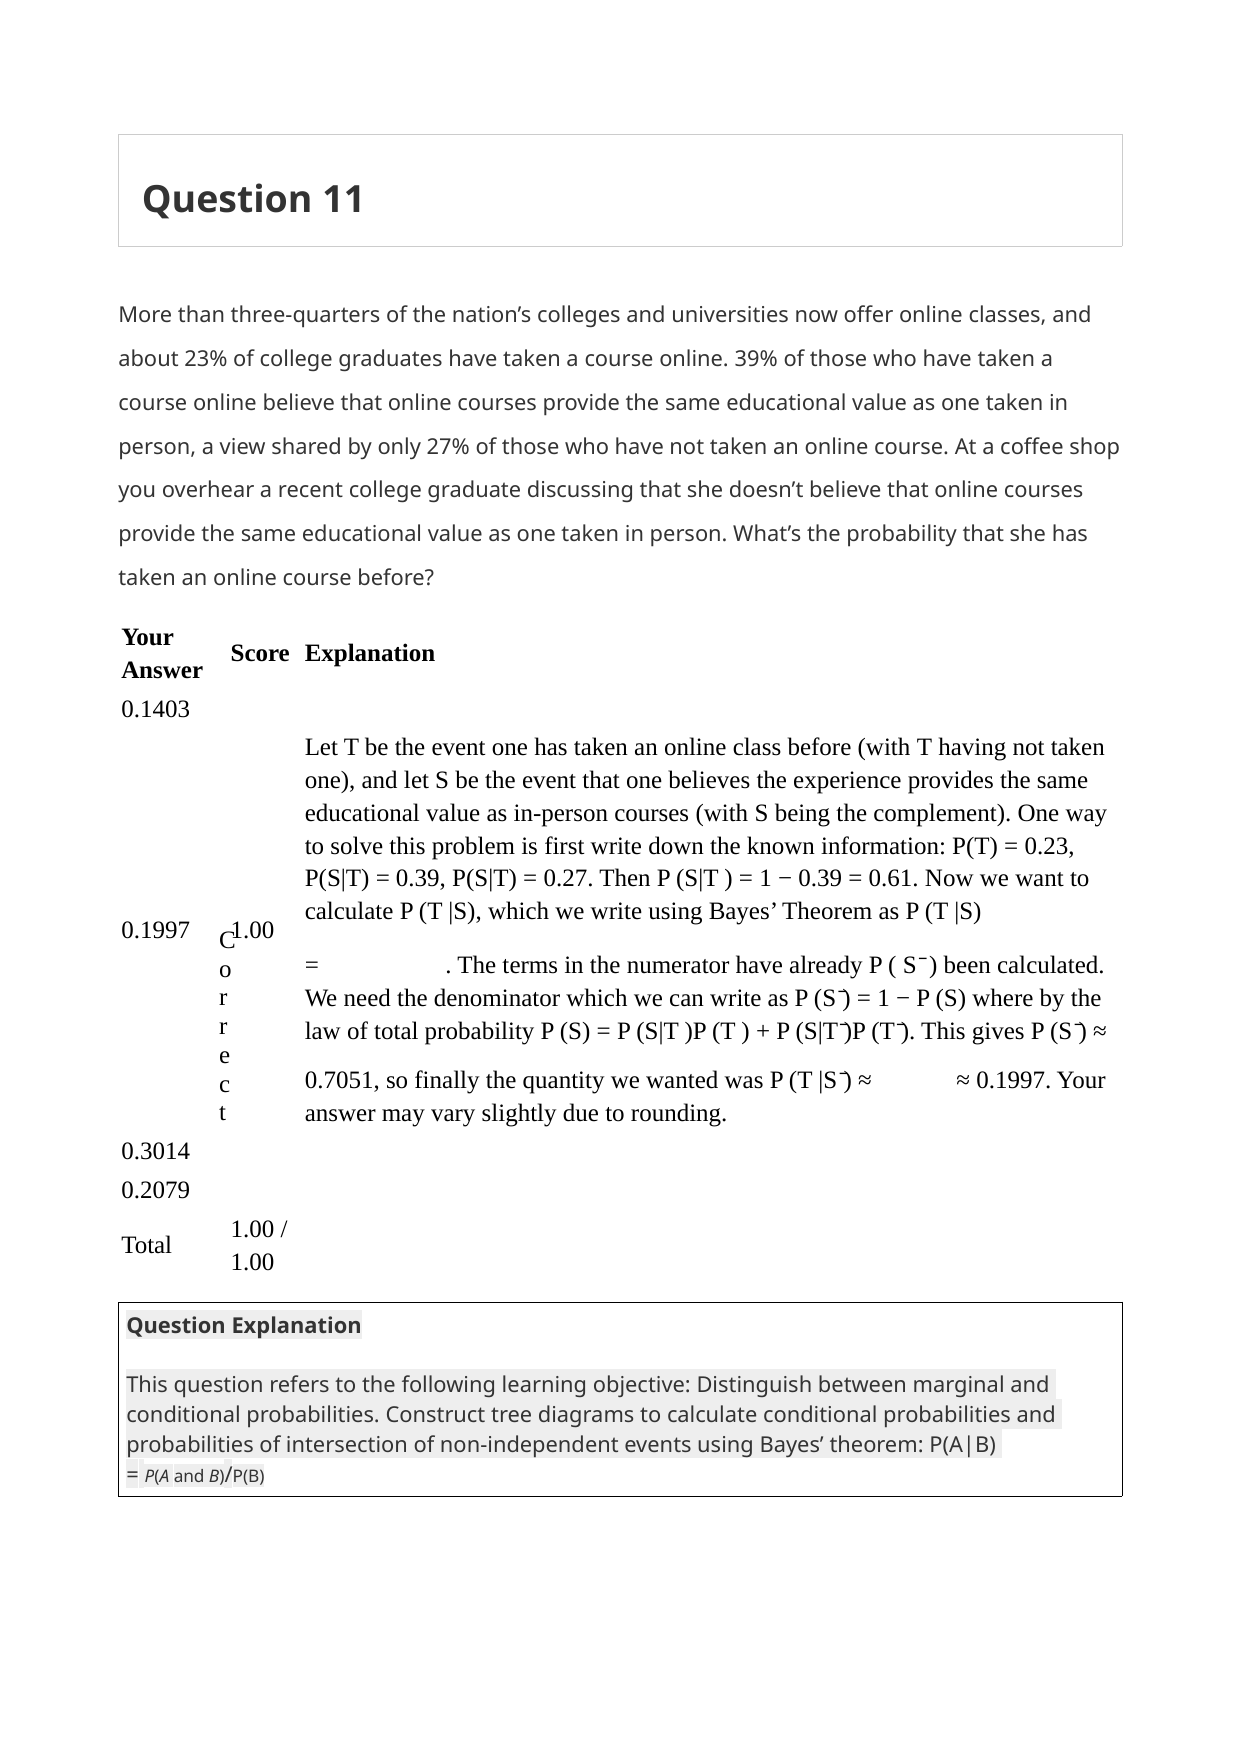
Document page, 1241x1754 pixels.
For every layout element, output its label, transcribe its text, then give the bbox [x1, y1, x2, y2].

table_cell [228, 1168, 302, 1207]
table_cell 0.3014 [118, 1130, 216, 1168]
table_cell Let T be the event one has taken an online class before (with T having not taken one), and let S be the event that one believes the experience provides the same educational value as in-person courses (with S being the complement). One way to solve this problem is first write down the known information: P(T) = 0.23, P(S|T) = 0.39, P(S|T) = 0.27. Then P (S|T ) = 1 − 0.39 = 0.61. Now we want to calculate P (T |S), which we write using Bayes’ Theorem as P (T |S) = . The terms in the numerator have already P ( S ̄ ) been calculated. We need the denominator which we can write as P (S ̄) = 1 − P (S) where by the law of total probability P (S) = P (S|T )P (T ) + P (S|T ̄)P (T ̄). This gives P (S ̄) ≈ 0.7051, so finally the quantity we wanted was P (T |S ̄) ≈ ≈ 0.1997. Your answer may vary slightly due to rounding. [302, 725, 1122, 1129]
table_cell [223, 933, 227, 947]
table_cell 0.1403 [118, 687, 216, 725]
table_cell [302, 1130, 1122, 1168]
table_cell 0.2079 [118, 1168, 216, 1207]
subtitle Question 11 [119, 135, 1122, 246]
table_cell 1.00 / 1.00 [228, 1207, 302, 1278]
table_cell [216, 687, 227, 725]
table_cell Total [118, 1207, 216, 1278]
table_header Score [228, 615, 302, 687]
text More than three-quarters of the nation’s colleges and universities now offer online classes, and about 23% of college graduates have taken a course online. 39% of those who have taken a course online believe that online courses provide the same educational value as one taken in person, a view shared by only 27% of those who have not taken an online course. At a coffee shop you overhear a recent college graduate discussing that she doesn’t believe that online courses provide the same educational value as one taken in person. What’s the probability that she has taken an online course before? [118, 286, 1122, 592]
table_header [216, 615, 227, 687]
table_cell [216, 1207, 227, 1278]
table_cell [216, 1130, 227, 1168]
table_cell 1.00 [228, 725, 302, 1129]
table_cell 0.1997 [118, 725, 216, 1129]
table_cell [302, 1207, 1122, 1278]
table_cell [228, 1130, 302, 1168]
table_header Your Answer [118, 615, 216, 687]
table_header Explanation [302, 615, 1122, 687]
table_cell [216, 725, 227, 1129]
table_cell [302, 1168, 1122, 1207]
table_cell [222, 1081, 227, 1091]
table_cell [228, 687, 302, 725]
table_cell [216, 1168, 227, 1207]
text Question Explanation This question refers to the following learning objective: Distinguish between marginal and conditional probabilities. Construct tree diagrams to calculate conditional probabilities and probabilities of intersection of non-independent events using Bayes’ theorem: P(A|B) = P(A and B)/P(B) [119, 1303, 1122, 1496]
table_cell [302, 687, 1122, 725]
